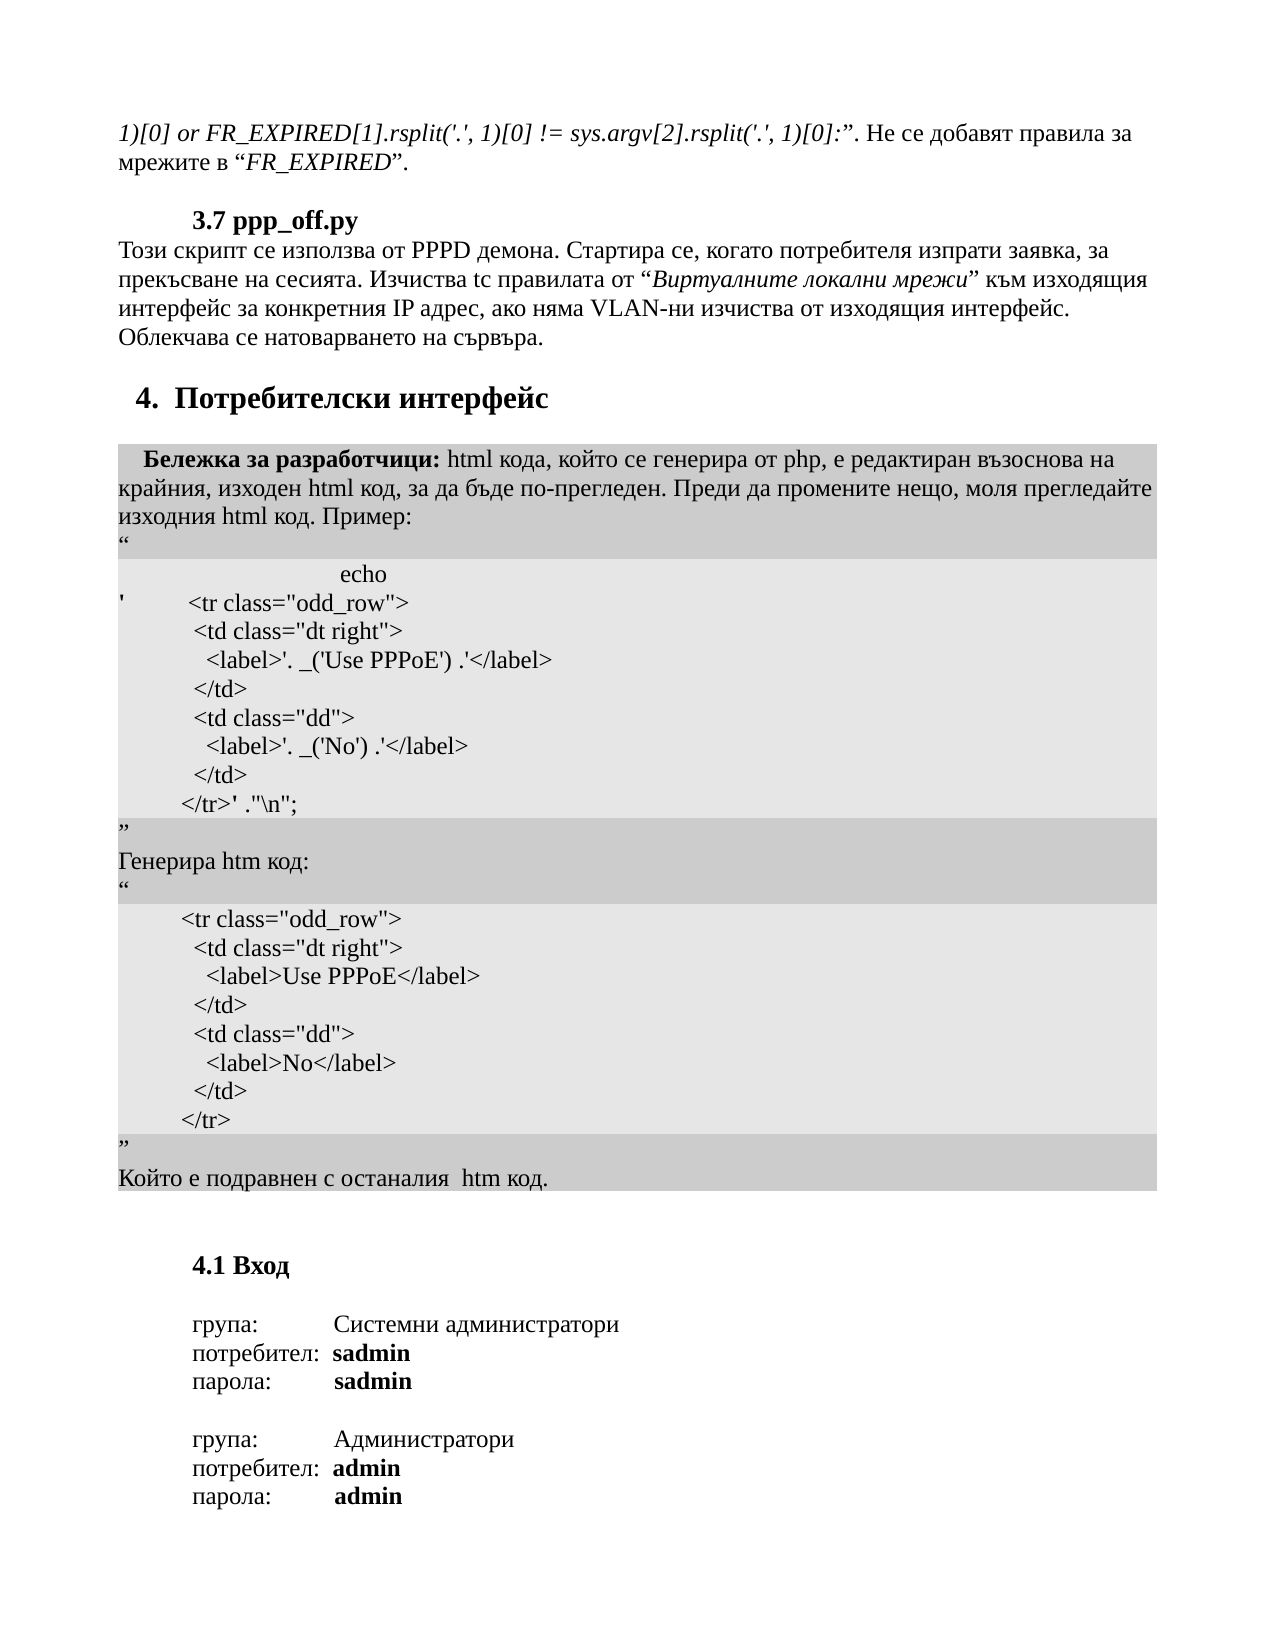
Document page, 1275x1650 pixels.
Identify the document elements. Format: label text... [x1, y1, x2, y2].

text Който е подравнен с останалия htm код. [118, 1163, 1157, 1191]
text <td class="dt right"> [118, 616, 1157, 645]
text <label>No</label> [118, 1048, 1157, 1076]
text </td> [118, 1076, 1157, 1105]
text <label>'. _('Use PPPoE') .'</label> [118, 645, 1157, 674]
text <label>Use PPPoE</label> [118, 961, 1157, 990]
text <td class="dt right"> [118, 933, 1157, 961]
text ” [118, 818, 1157, 846]
text </tr>' ."\n"; [118, 789, 1157, 818]
text </tr> [118, 1105, 1157, 1134]
text група: Системни администратори [192, 1309, 1157, 1338]
text 4.1 Вход [192, 1249, 1157, 1280]
text 1)[0] or FR_EXPIRED[1].rsplit('.', 1)[0] != sys.argv[2].rsplit('.', 1)[0]:”. Не се добавят правила за мрежите в “FR_EXPIRED”. [118, 118, 1157, 176]
text “ [118, 875, 1157, 904]
text парола: sadmin [192, 1366, 1157, 1395]
text потребител: sadmin [192, 1338, 1157, 1366]
text потребител: admin [192, 1453, 1157, 1481]
text 4. Потребителски интерфейс [0, 379, 1157, 415]
text група: Администратори [192, 1424, 1157, 1453]
text <td class="dd"> [118, 703, 1157, 731]
text парола: admin [192, 1481, 1157, 1510]
text </td> [118, 674, 1157, 703]
text Генерира htm код: [118, 846, 1157, 875]
text ” [118, 1134, 1157, 1163]
text ' <tr class="odd_row"> [118, 588, 1157, 616]
text echo [118, 559, 1157, 588]
text </td> [118, 760, 1157, 789]
text </td> [118, 990, 1157, 1019]
text <tr class="odd_row"> [118, 904, 1157, 933]
text 3.7 ppp_off.py [192, 204, 1157, 236]
text Бележка за разработчици: html кода, който се генерира от php, е редактиран възоснова на крайния, изходен html код, за да бъде по-прегледен. Преди да промените нещо, моля прегледайте изходния html код. Пример: [118, 444, 1157, 530]
text <label>'. _('No') .'</label> [118, 731, 1157, 760]
text “ [118, 530, 1157, 559]
text Този скрипт се използва от PPPD демона. Стартира се, когато потребителя изпрати заявка, за прекъсване на сесията. Изчиства tc правилата от “Виртуалните локални мрежи” към изходящия интерфейс за конкретния IP адрес, ако няма VLAN-ни изчиства от изходящия интерфейс. Облекчава се натоварването на сървъра. [118, 236, 1157, 351]
text <td class="dd"> [118, 1019, 1157, 1048]
